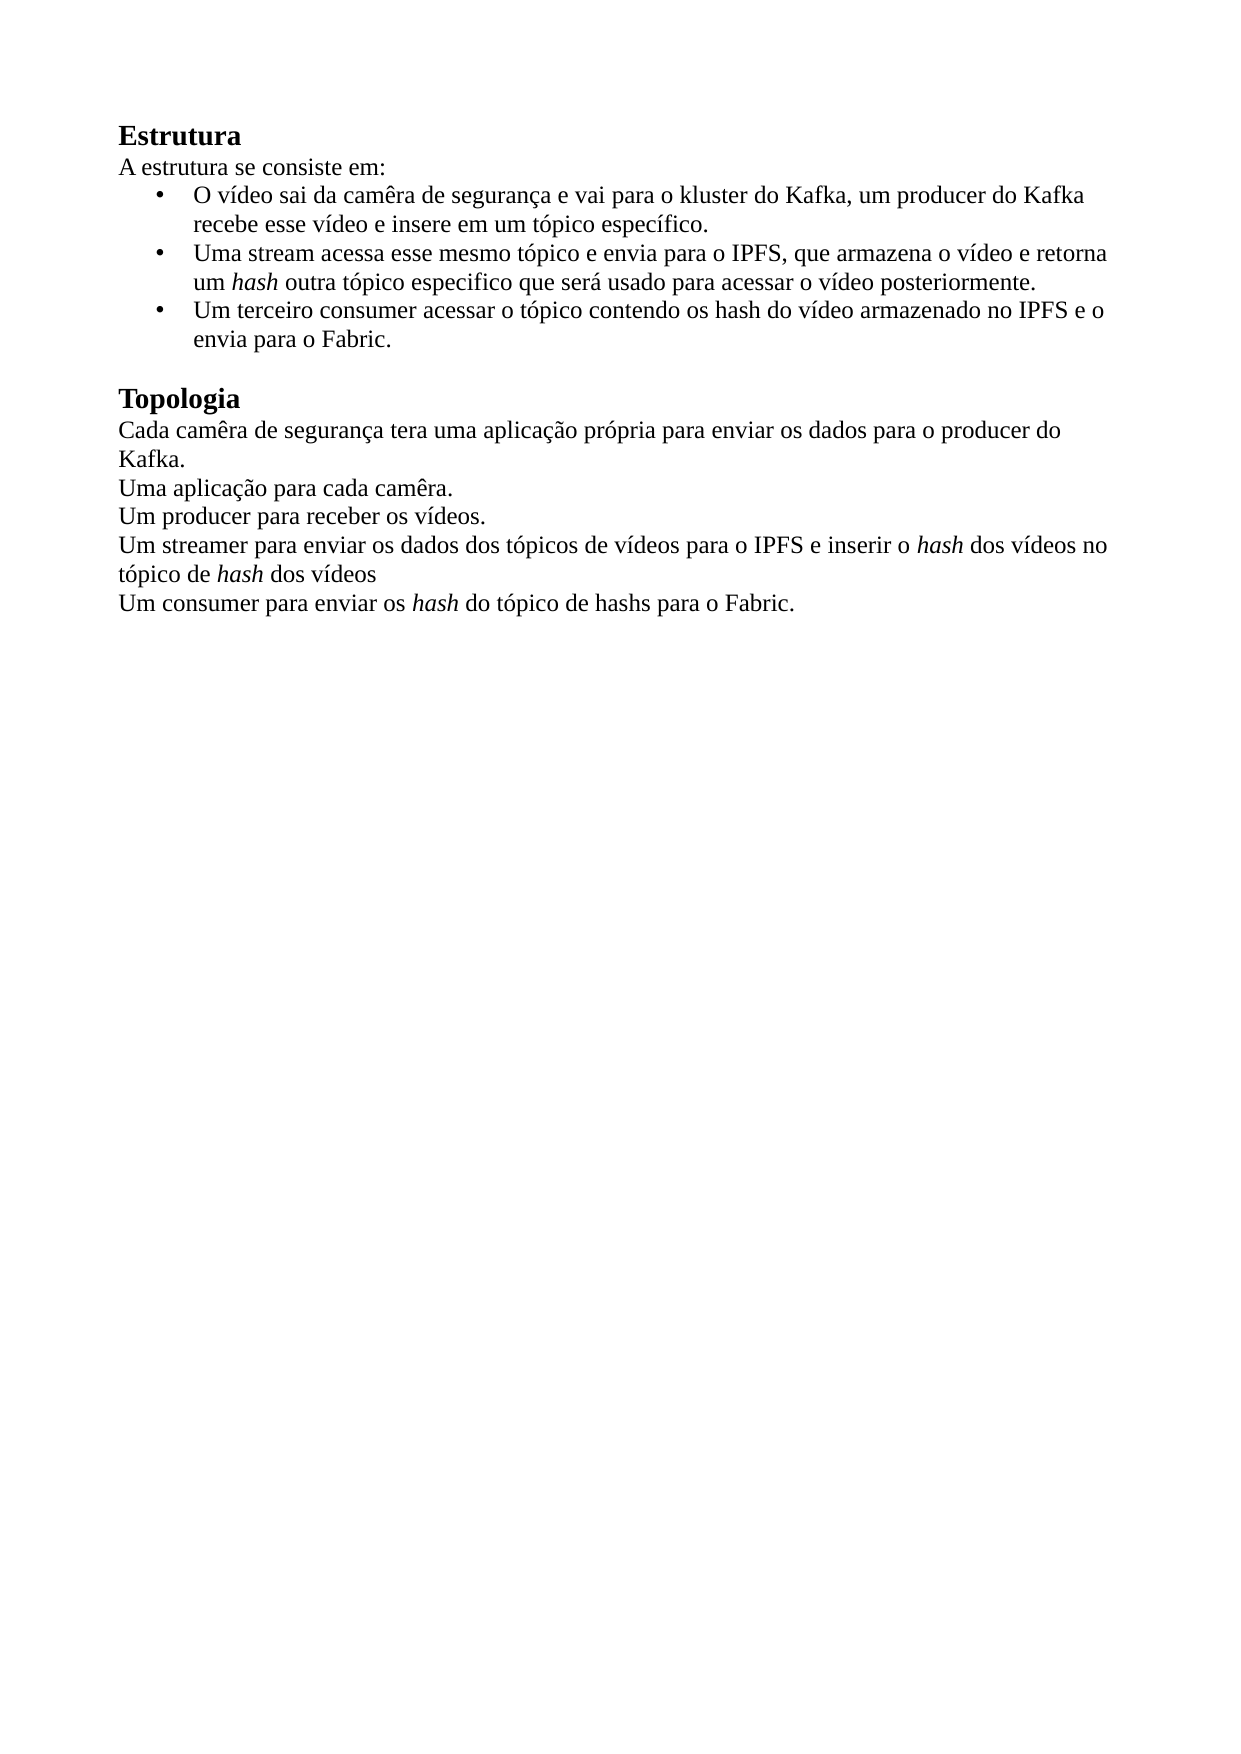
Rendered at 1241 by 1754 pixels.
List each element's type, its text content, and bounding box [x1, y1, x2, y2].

text Um producer para receber os vídeos. [118, 501, 1122, 530]
text Topologia [118, 382, 1122, 415]
list Um terceiro consumer acessar o tópico contendo os hash do vídeo armazenado no IPFS e o envia para o Fabric. [156, 295, 1122, 353]
list Uma stream acessa esse mesmo tópico e envia para o IPFS, que armazena o vídeo e retorna um hash outra tópico especifico que será usado para acessar o vídeo posteriormente. [156, 238, 1122, 295]
text Estrutura [118, 118, 1122, 152]
text Um consumer para enviar os hash do tópico de hashs para o Fabric. [118, 588, 1122, 616]
text A estrutura se consiste em: [118, 152, 1122, 180]
text Uma aplicação para cada camêra. [118, 473, 1122, 501]
text Um streamer para enviar os dados dos tópicos de vídeos para o IPFS e inserir o hash dos vídeos no tópico de hash dos vídeos [118, 530, 1122, 588]
text Cada camêra de segurança tera uma aplicação própria para enviar os dados para o producer do Kafka. [118, 415, 1122, 473]
list O vídeo sai da camêra de segurança e vai para o kluster do Kafka, um producer do Kafka recebe esse vídeo e insere em um tópico específico. [156, 180, 1122, 238]
